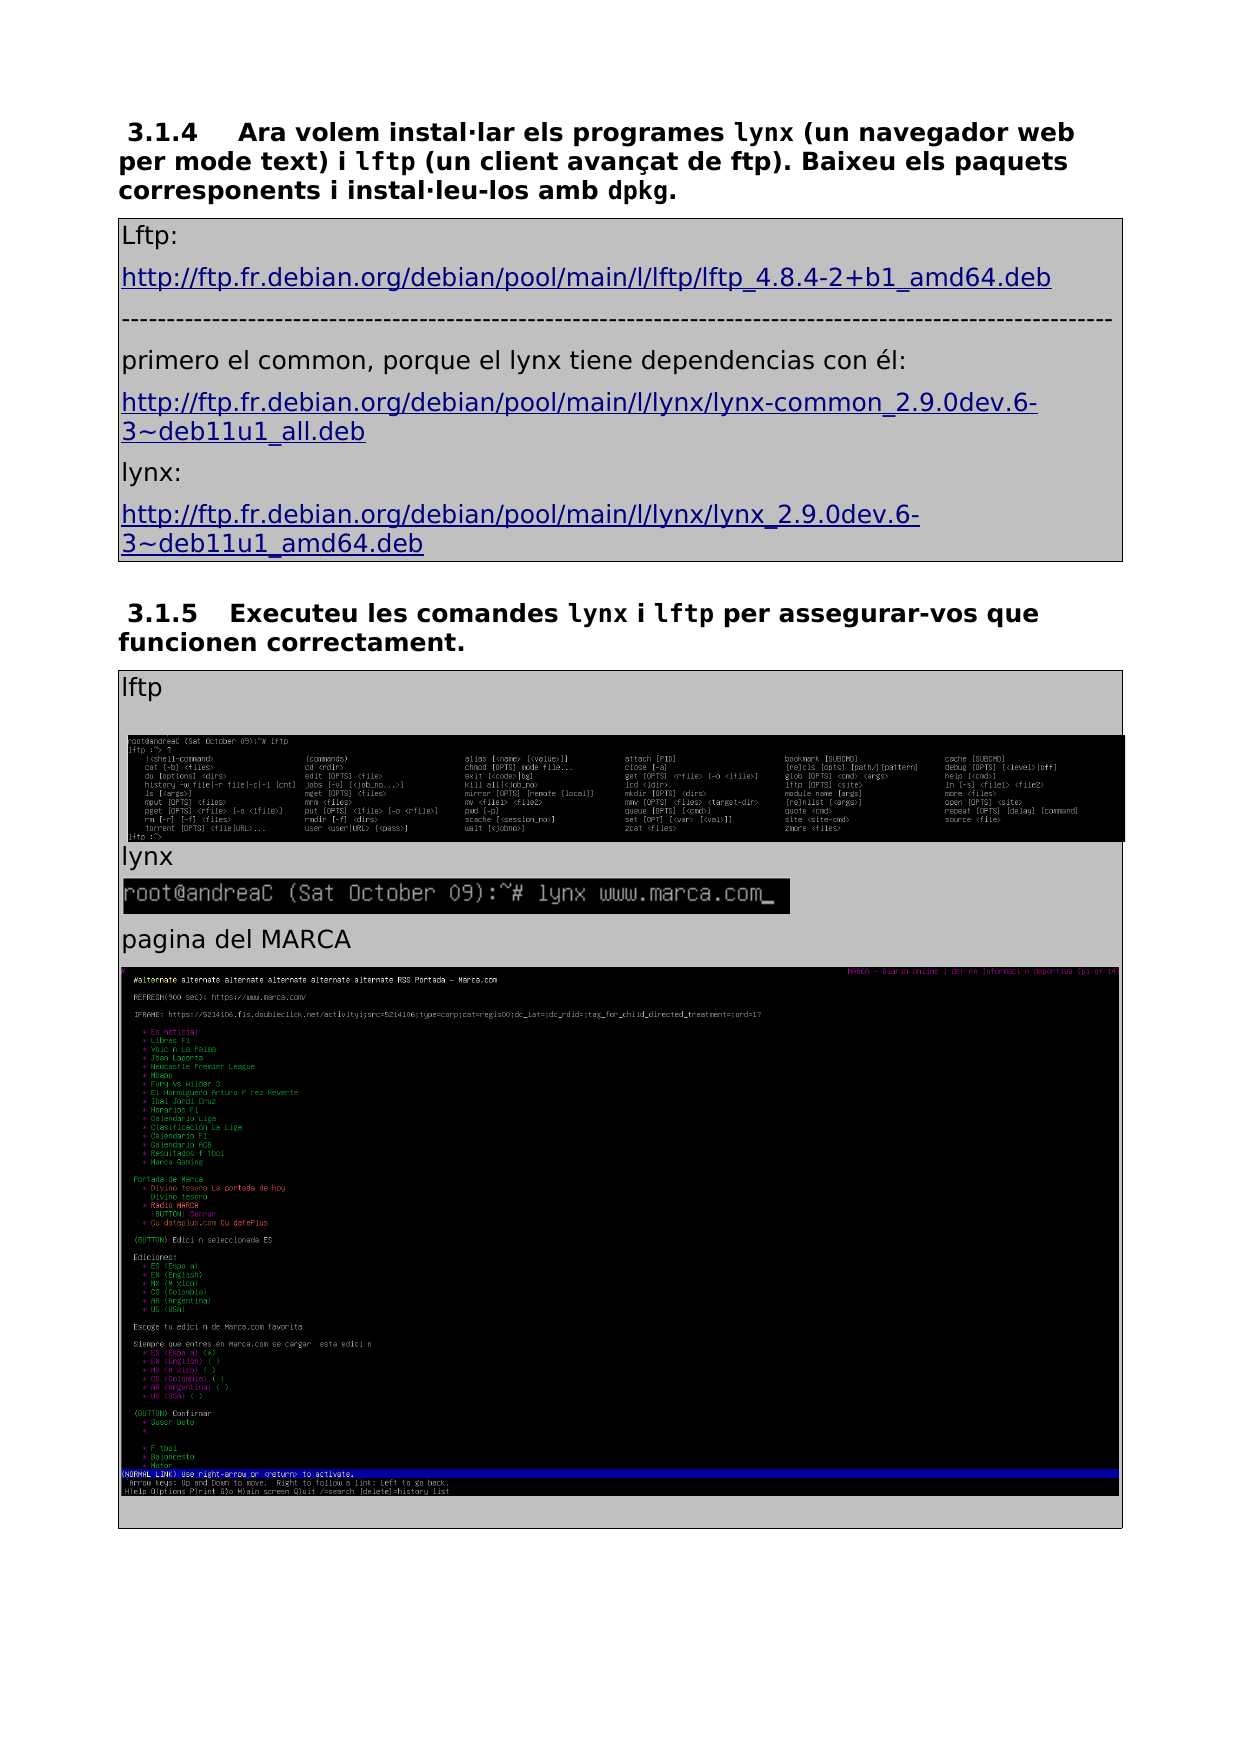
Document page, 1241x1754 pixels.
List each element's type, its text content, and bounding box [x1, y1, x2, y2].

picture [127, 735, 1125, 842]
text http://ftp.fr.debian.org/debian/pool/main/l/lftp/lftp_4.8.4-2+b1_amd64.deb [119, 260, 1122, 292]
text primero el common, porque el lynx tiene dependencias con él: [119, 343, 1122, 375]
subtitle Executeu les comandes lynx i lftp per assegurar-vos que funcionen correctament. [118, 599, 1122, 657]
text Lftp: [119, 219, 1122, 250]
picture [122, 877, 790, 914]
picture [121, 967, 1119, 1496]
text -------------------------------------------------------------------------------------------------------------- [119, 301, 1122, 334]
text pagina del MARCA [119, 922, 1122, 954]
subtitle Ara volem instal·lar els programes lynx (un navegador web per mode text) i lftp (un client avançat de ftp). Baixeu els paquets corresponents i instal·leu-los amb dpkg. [118, 118, 1122, 206]
text lynx [119, 712, 1122, 871]
text http://ftp.fr.debian.org/debian/pool/main/l/lynx/lynx-common_2.9.0dev.6-3~deb11u1_all.deb [119, 385, 1122, 446]
text lynx: [119, 456, 1122, 488]
text http://ftp.fr.debian.org/debian/pool/main/l/lynx/lynx_2.9.0dev.6-3~deb11u1_amd64.deb [119, 497, 1122, 561]
text lftp [119, 671, 1122, 702]
